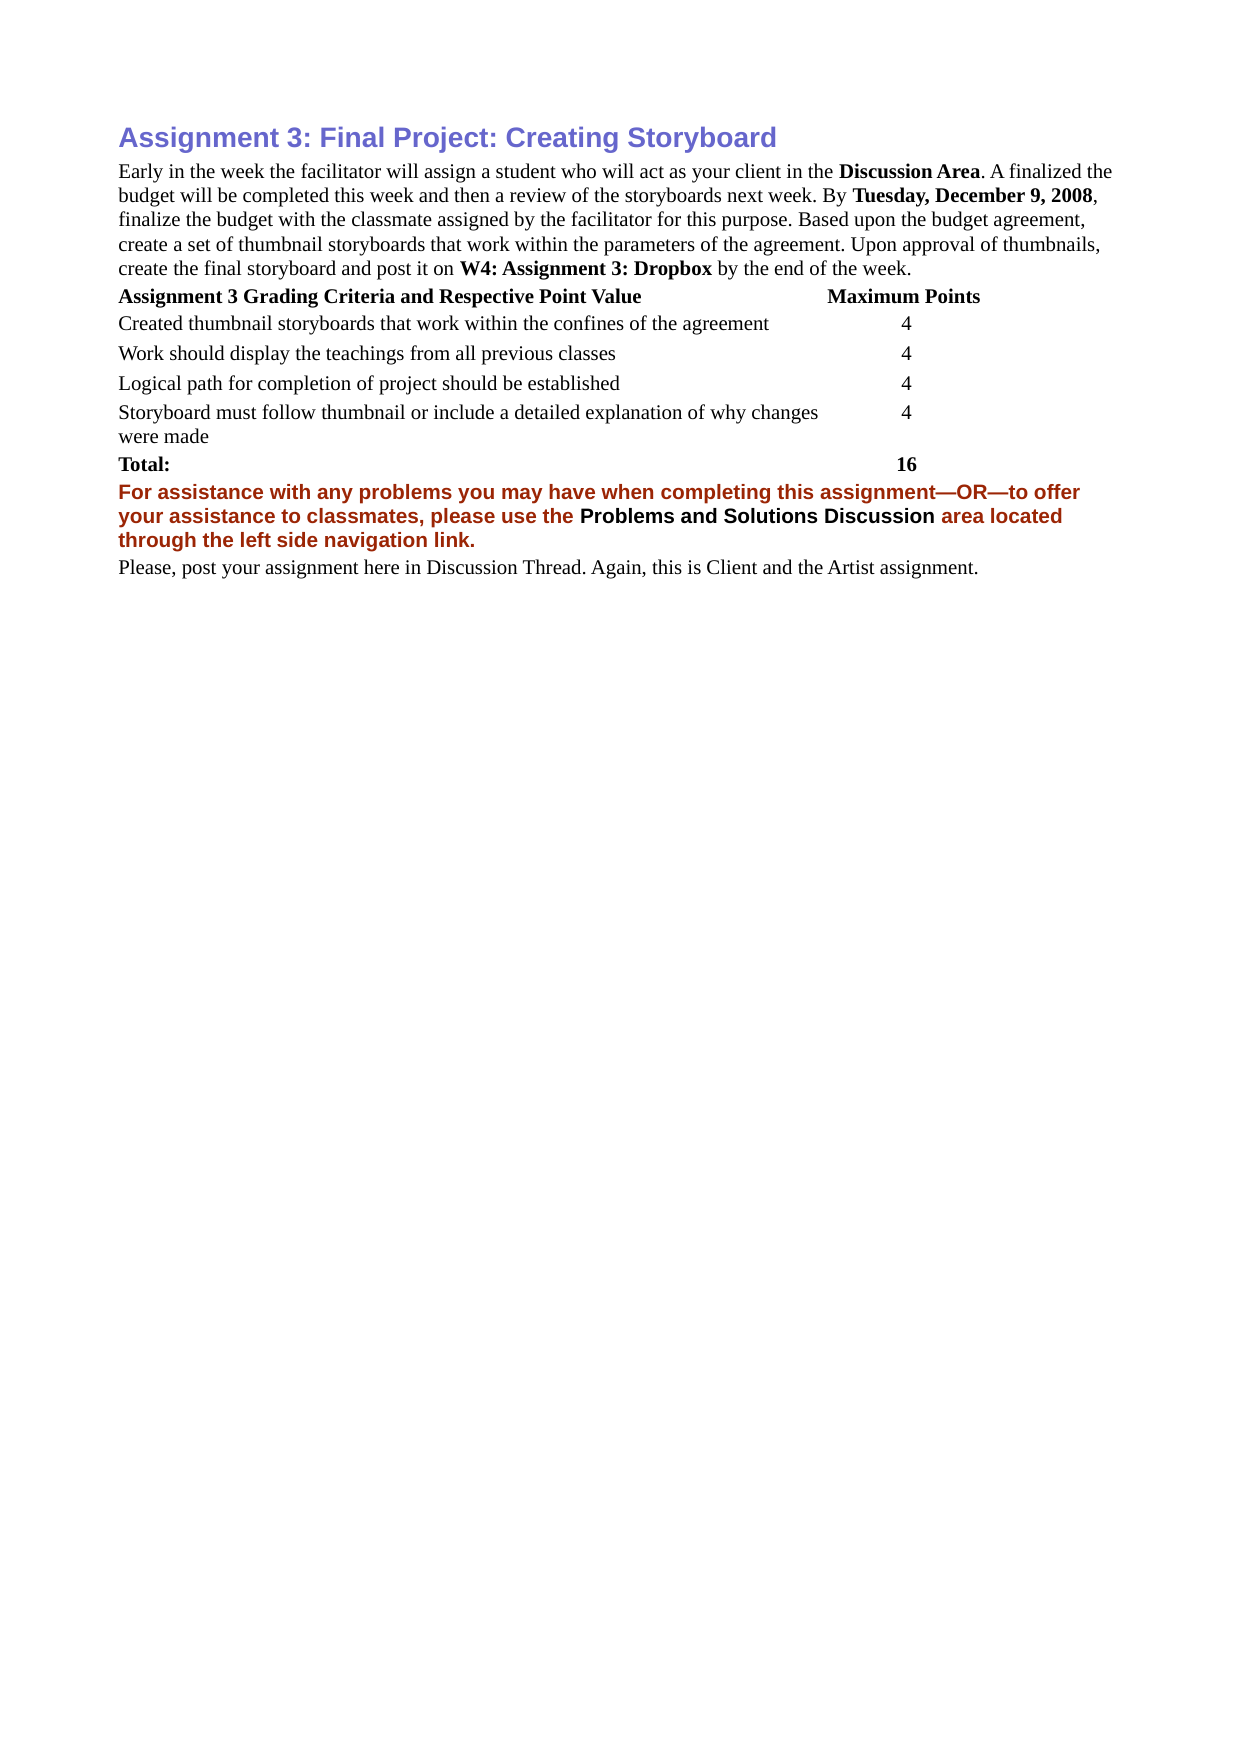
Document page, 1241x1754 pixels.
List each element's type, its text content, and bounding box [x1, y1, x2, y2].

text Early in the week the facilitator will assign a student who will act as your client in the Discussion Area. A finalized the budget will be completed this week and then a review of the storyboards next week. By Tuesday, December 9, 2008, finalize the budget with the classmate assigned by the facilitator for this purpose. Based upon the budget agreement, create a set of thumbnail storyboards that work within the parameters of the agreement. Upon approval of thumbnails, create the final storyboard and post it on W4: Assignment 3: Dropbox by the end of the week. [118, 159, 1122, 279]
table_cell Created thumbnail storyboards that work within the confines of the agreement [117, 310, 821, 339]
table_header Assignment 3 Grading Criteria and Respective Point Value [117, 283, 821, 310]
table_cell Storyboard must follow thumbnail or include a detailed explanation of why changes were made [117, 399, 821, 450]
table_cell Logical path for completion of project should be established [117, 369, 821, 399]
text For assistance with any problems you may have when completing this assignment—OR—to offer your assistance to classmates, please use the Problems and Solutions Discussion area located through the left side navigation link. [118, 480, 1122, 552]
table_cell 16 [821, 450, 992, 477]
table_cell 4 [821, 399, 992, 450]
table_cell Total: [117, 450, 821, 477]
table_cell Work should display the teachings from all previous classes [117, 339, 821, 369]
table_header Maximum Points [821, 283, 992, 310]
table_cell 4 [821, 339, 992, 369]
table_cell 4 [821, 310, 992, 339]
text Please, post your assignment here in Discussion Thread. Again, this is Client and the Artist assignment. [118, 555, 1122, 579]
table_cell 4 [821, 369, 992, 399]
text Assignment 3: Final Project: Creating Storyboard [118, 121, 1122, 153]
